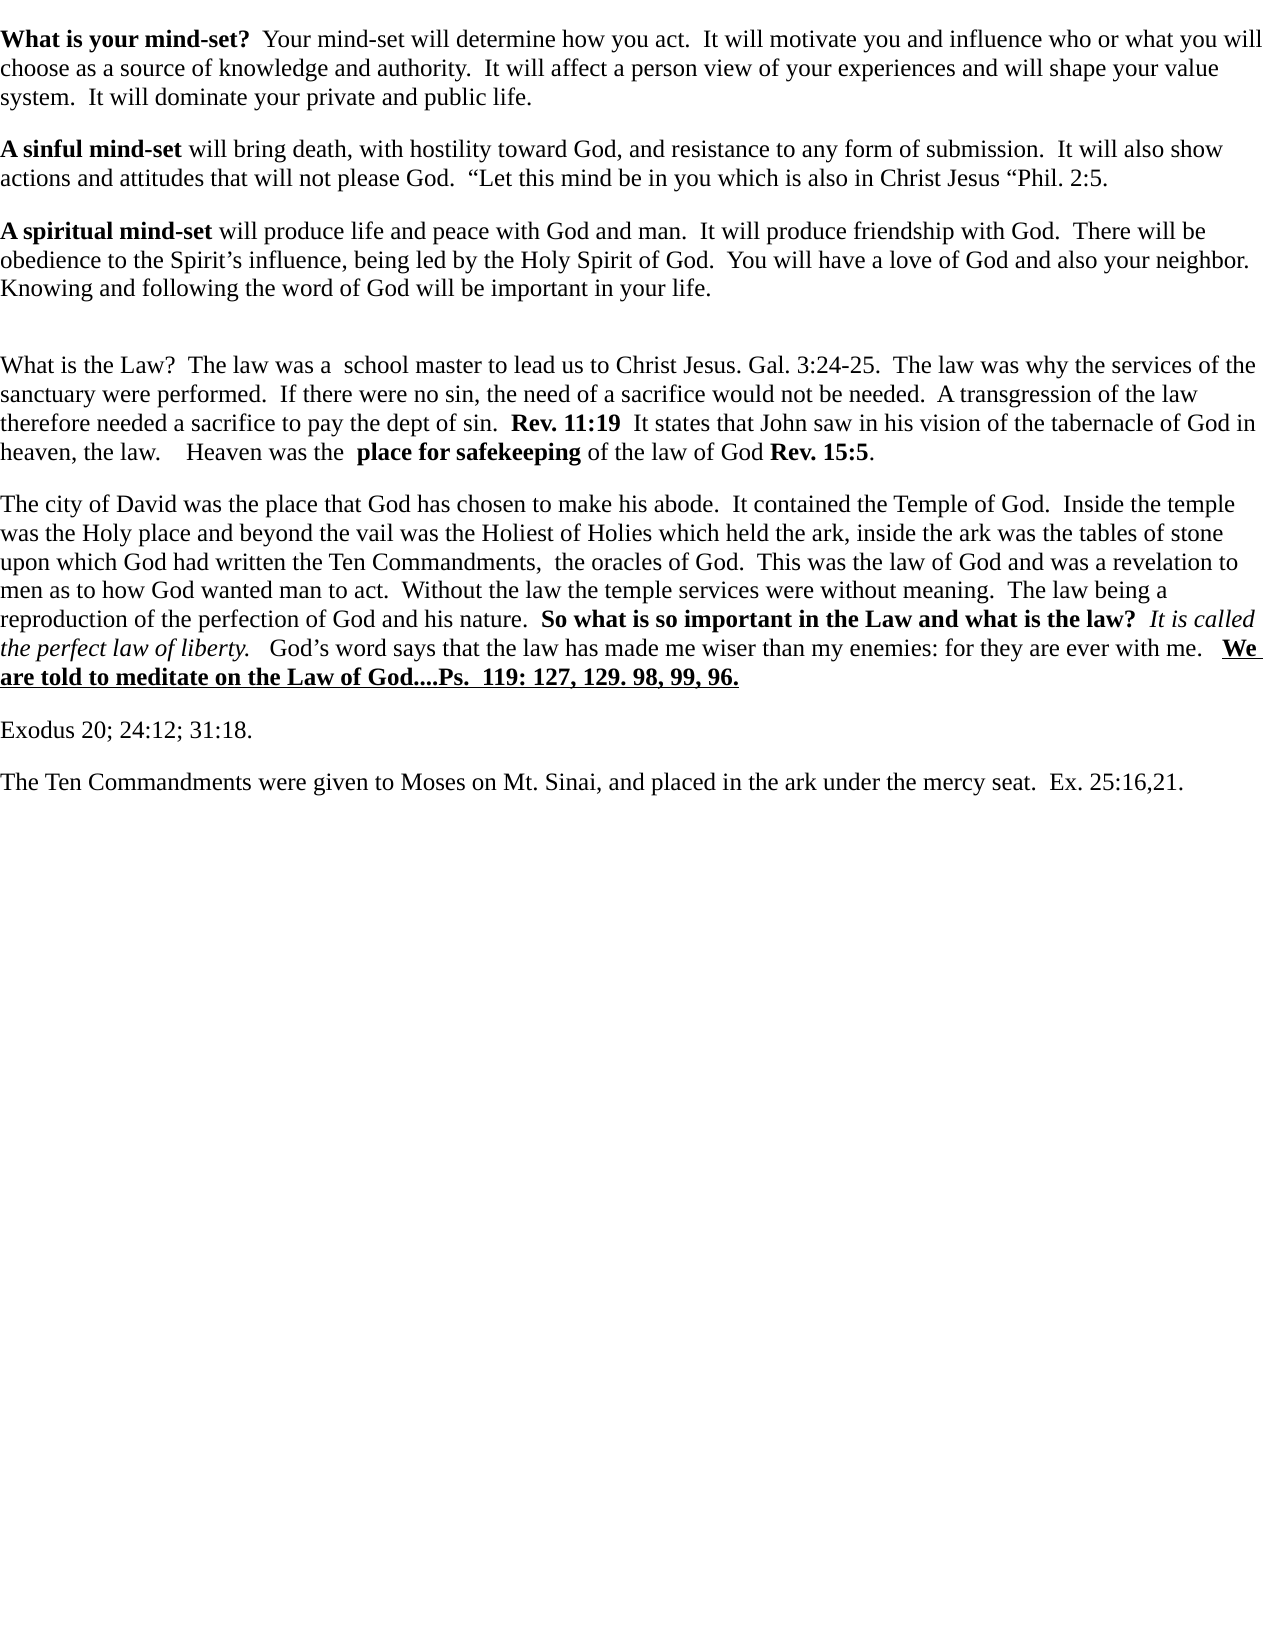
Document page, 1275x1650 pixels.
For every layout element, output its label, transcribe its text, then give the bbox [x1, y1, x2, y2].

text Exodus 20; 24:12; 31:18. [0, 715, 1275, 743]
text The city of David was the place that God has chosen to make his abode. It contained the Temple of God. Inside the temple was the Holy place and beyond the vail was the Holiest of Holies which held the ark, inside the ark was the tables of stone upon which God had written the Ten Commandments, the oracles of God. This was the law of God and was a revelation to men as to how God wanted man to act. Without the law the temple services were without meaning. The law being a reproduction of the perfection of God and his nature. So what is so important in the Law and what is the law? It is called the perfect law of liberty. God’s word says that the law has made me wiser than my enemies: for they are ever with me. We are told to meditate on the Law of God....Ps. 119: 127, 129. 98, 99, 96. [0, 489, 1275, 691]
text What is your mind-set? Your mind-set will determine how you act. It will motivate you and influence who or what you will choose as a source of knowledge and authority. It will affect a person view of your experiences and will shape your value system. It will dominate your private and public life. [0, 24, 1275, 110]
text A sinful mind-set will bring death, with hostility toward God, and resistance to any form of submission. It will also show actions and attitudes that will not please God. “Let this mind be in you which is also in Christ Jesus “Phil. 2:5. [0, 134, 1275, 192]
text What is the Law? The law was a school master to lead us to Christ Jesus. Gal. 3:24-25. The law was why the services of the sanctuary were performed. If there were no sin, the need of a sacrifice would not be needed. A transgression of the law therefore needed a sacrifice to pay the dept of sin. Rev. 11:19 It states that John saw in his vision of the tabernacle of God in heaven, the law. Heaven was the place for safekeeping of the law of God Rev. 15:5. [0, 350, 1275, 465]
text A spiritual mind-set will produce life and peace with God and man. It will produce friendship with God. There will be obedience to the Spirit’s influence, being led by the Holy Spirit of God. You will have a love of God and also your neighbor. Knowing and following the word of God will be important in your life. [0, 216, 1275, 302]
text The Ten Commandments were given to Moses on Mt. Sinai, and placed in the ark under the mercy seat. Ex. 25:16,21. [0, 767, 1275, 796]
